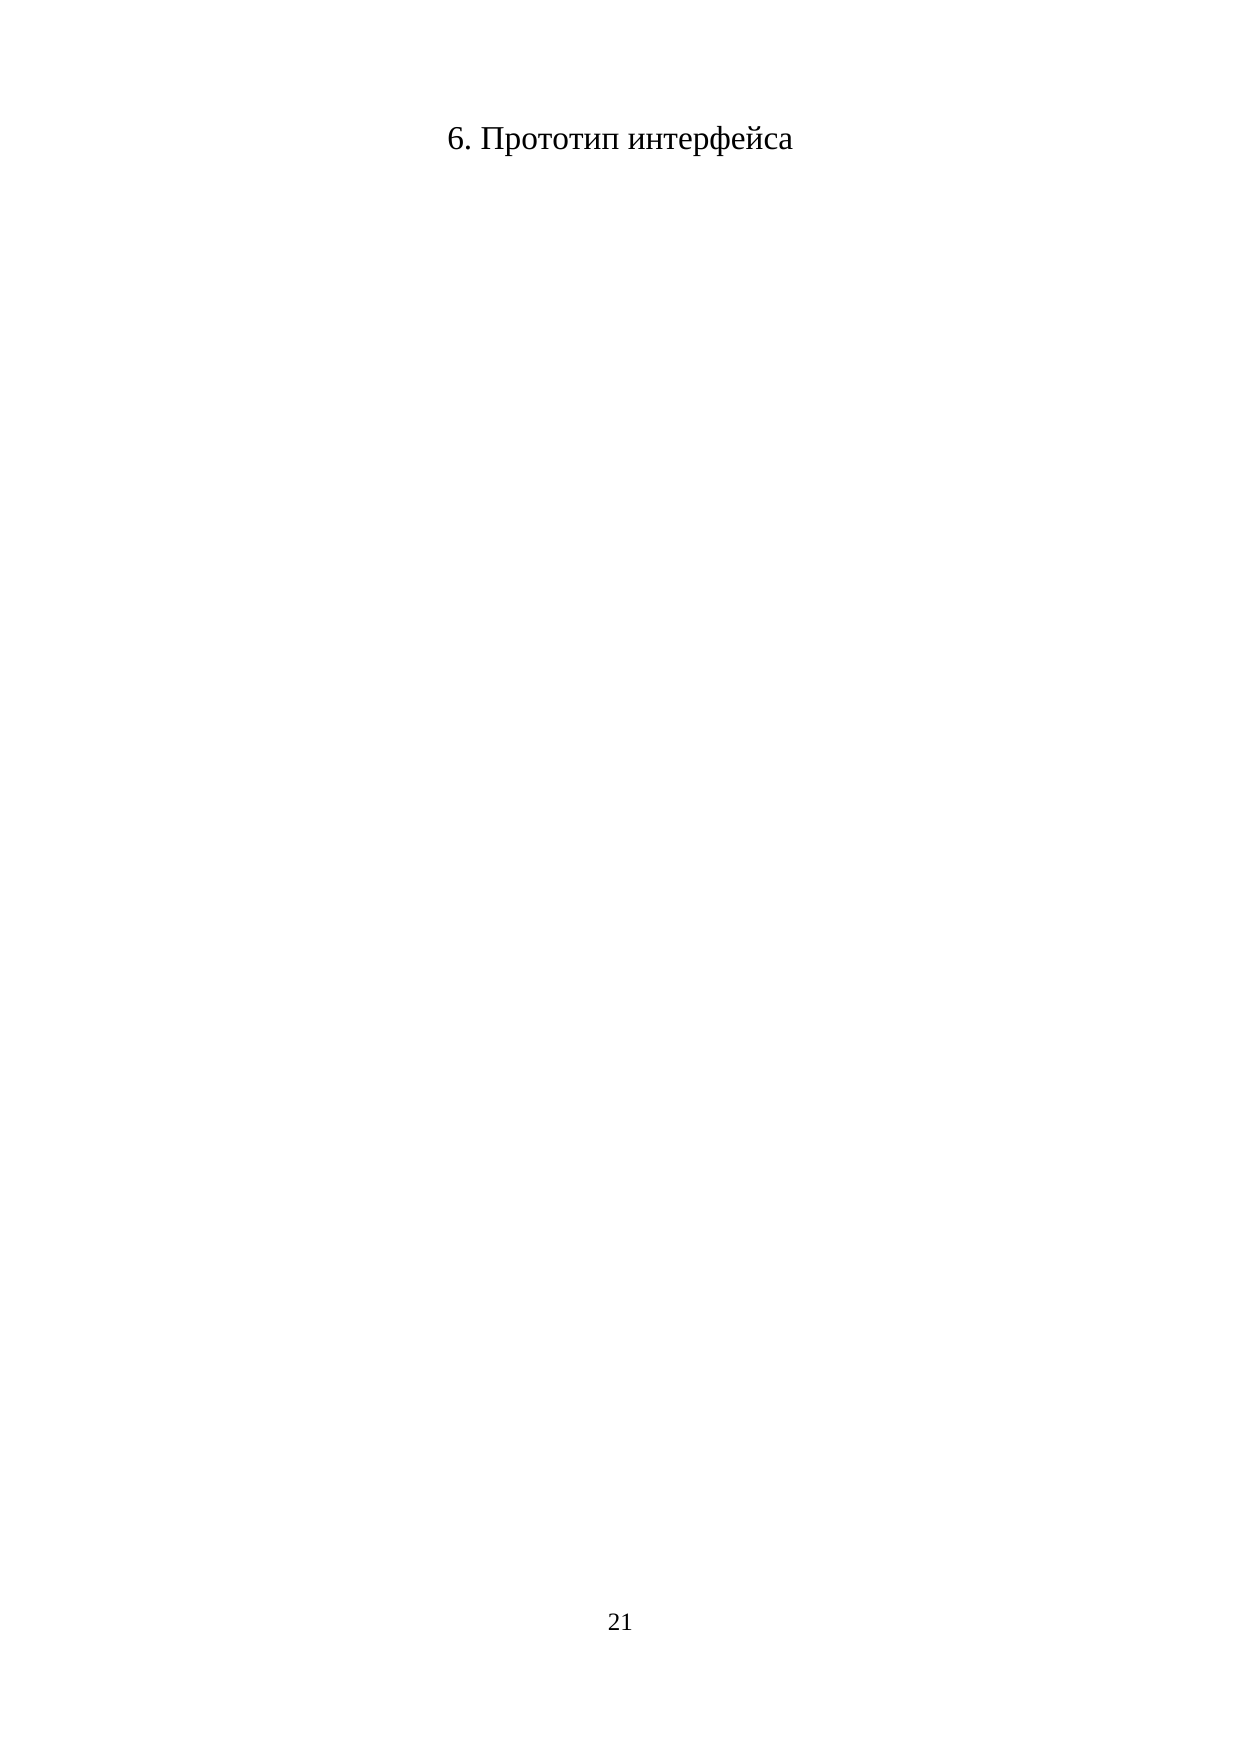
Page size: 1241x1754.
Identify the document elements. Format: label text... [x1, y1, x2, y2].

text 6. Прототип интерфейса [118, 118, 1122, 156]
